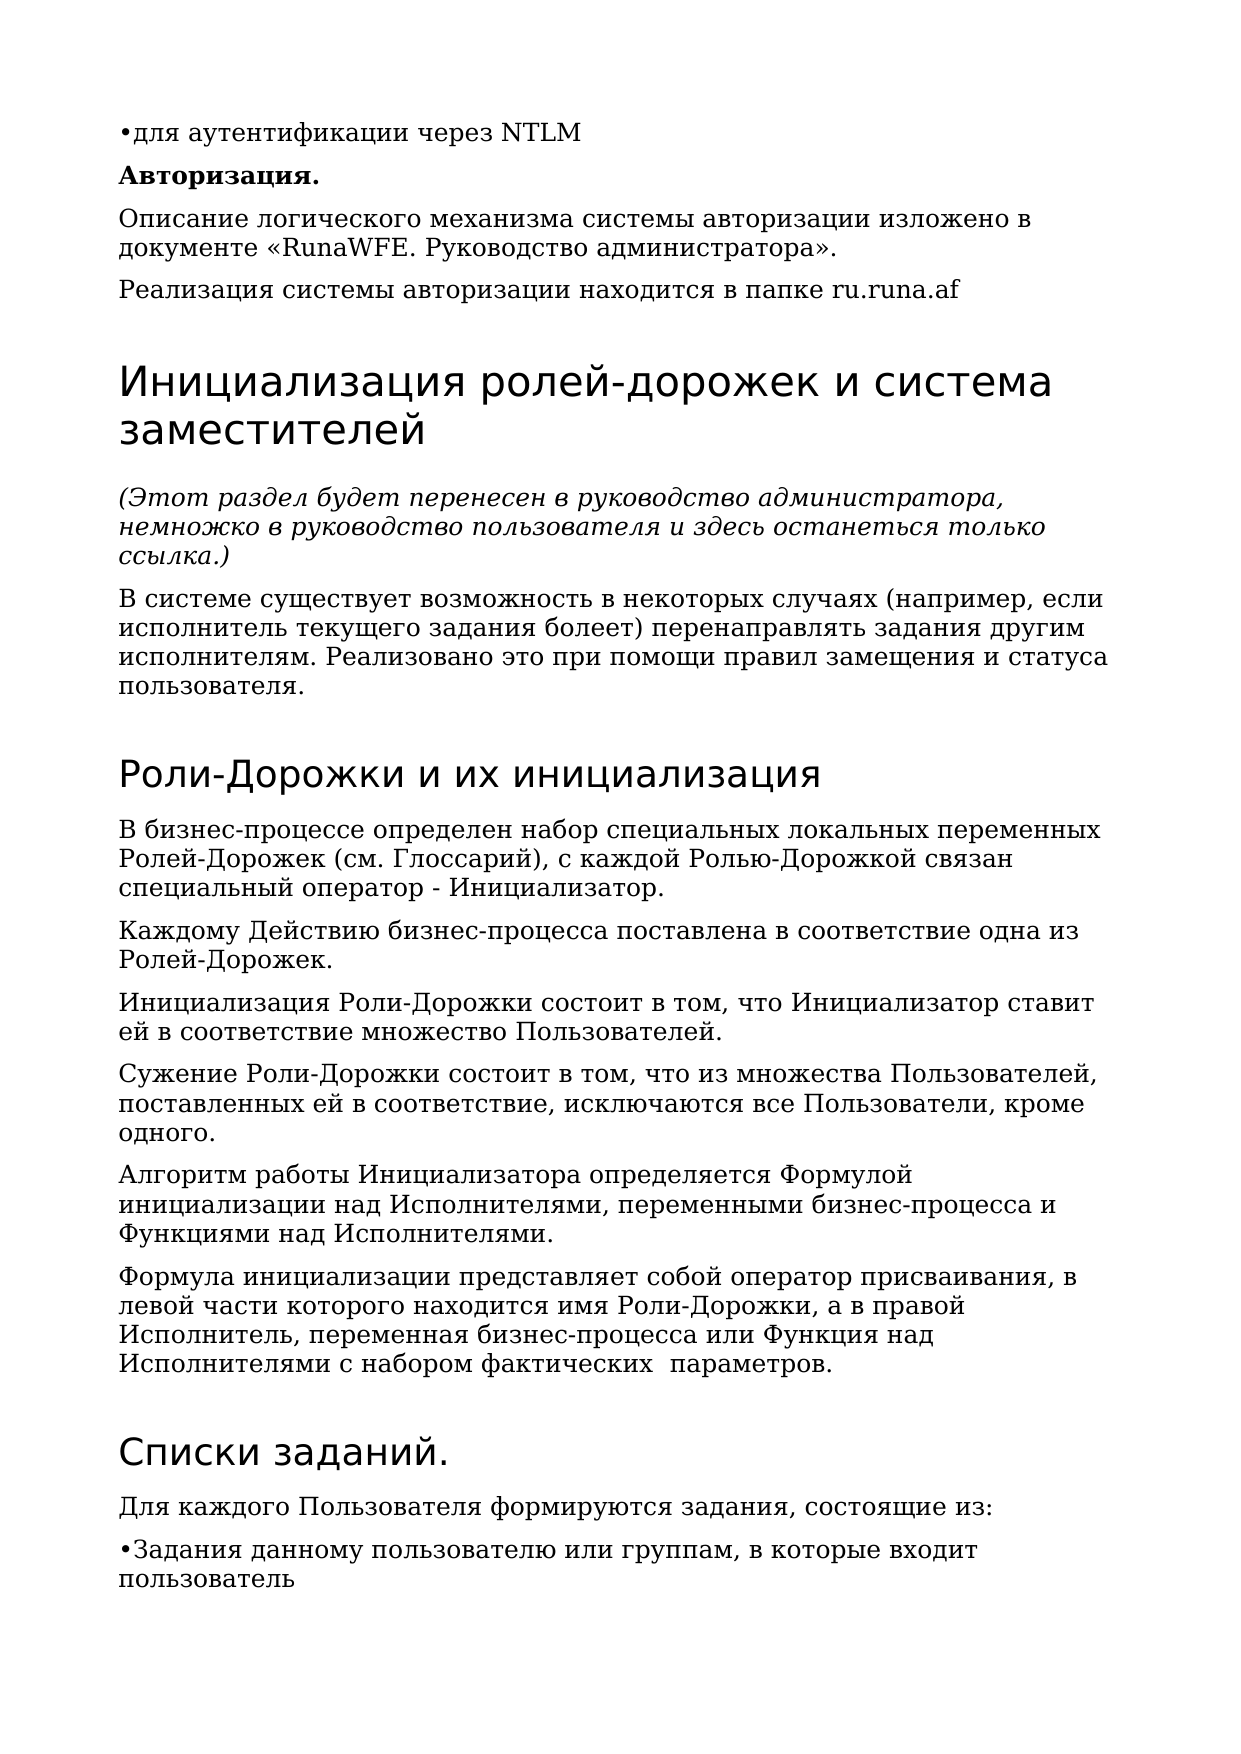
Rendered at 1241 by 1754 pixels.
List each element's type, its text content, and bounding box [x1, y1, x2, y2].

text Инициализация Роли-Дорожки состоит в том, что Инициализатор ставит ей в соответствие множество Пользователей. [118, 988, 1122, 1046]
text Формула инициализации представляет собой оператор присваивания, в левой части которого находится имя Роли-Дорожки, а в правой Исполнитель, переменная бизнес-процесса или Функция над Исполнителями с набором фактических параметров. [118, 1262, 1122, 1378]
subtitle Роли-Дорожки и их инициализация [118, 753, 1122, 797]
text Алгоритм работы Инициализатора определяется Формулой инициализации над Исполнителями, переменными бизнес-процесса и Функциями над Исполнителями. [118, 1161, 1122, 1248]
text В системе существует возможность в некоторых случаях (например, если исполнитель текущего задания болеет) перенаправлять задания другим исполнителям. Реализовано это при помощи правил замещения и статуса пользователя. [118, 584, 1122, 701]
text Реализация системы авторизации находится в папке ru.runa.af [118, 276, 1122, 305]
text В бизнес-процессе определен набор специальных локальных переменных Ролей-Дорожек (см. Глоссарий), с каждой Ролью-Дорожкой связан специальный оператор - Инициализатор. [118, 815, 1122, 902]
list для аутентификации через NTLM [118, 118, 1122, 147]
text Каждому Действию бизнес-процесса поставлена в соответствие одна из Ролей-Дорожек. [118, 916, 1122, 974]
text Для каждого Пользователя формируются задания, состоящие из: [118, 1492, 1122, 1522]
text (Этот раздел будет перенесен в руководство администратора, немножко в руководство пользователя и здесь останеться только ссылка.) [118, 483, 1122, 570]
text Сужение Роли-Дорожки состоит в том, что из множества Пользователей, поставленных ей в соответствие, исключаются все Пользователи, кроме одного. [118, 1059, 1122, 1147]
text Авторизация. [118, 161, 1122, 190]
text Описание логического механизма системы авторизации изложено в документе «RunaWFE. Руководство администратора». [118, 204, 1122, 262]
subtitle Списки заданий. [118, 1431, 1122, 1474]
list Задания данному пользователю или группам, в которые входит пользователь [118, 1535, 1122, 1593]
subtitle Инициализация ролей-дорожек и система заместителей [118, 357, 1122, 454]
